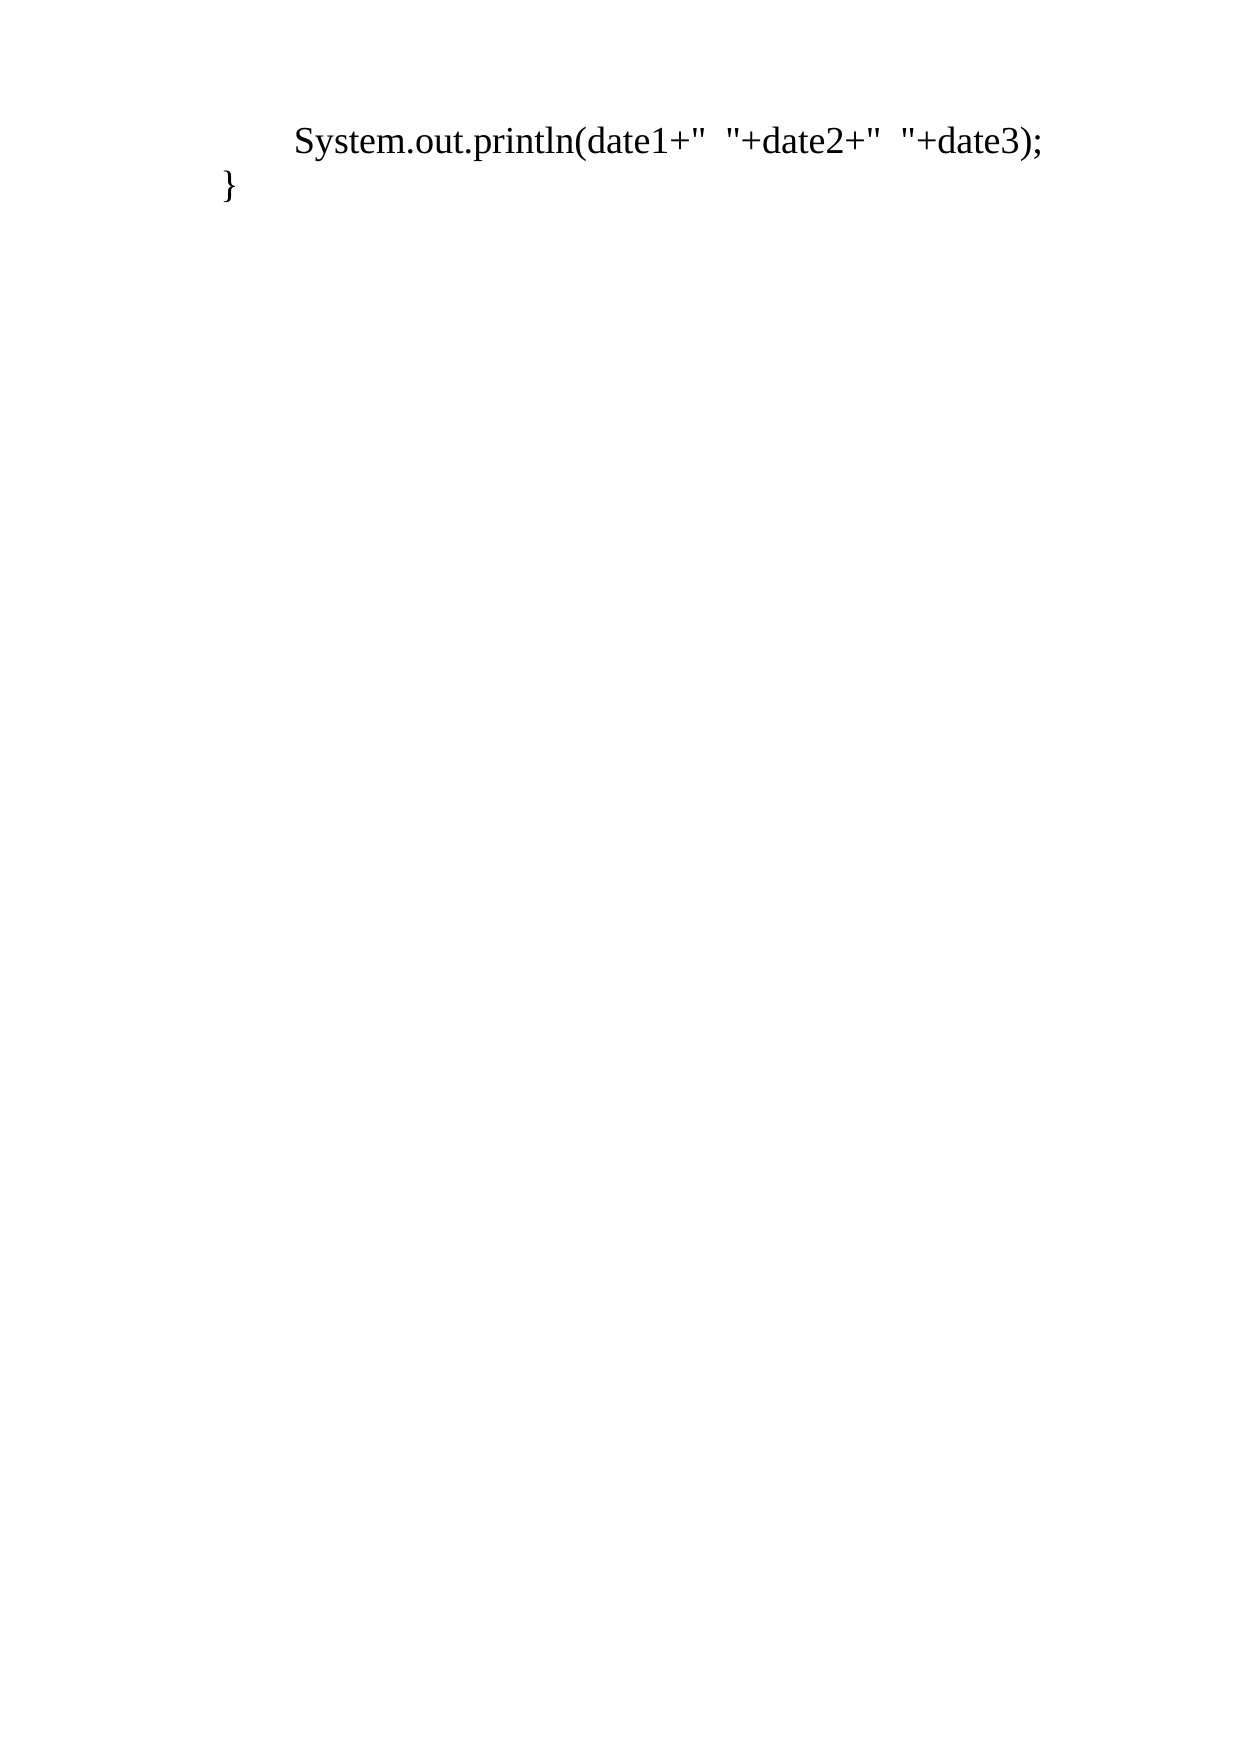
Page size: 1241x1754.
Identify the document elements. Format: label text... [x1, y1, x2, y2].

text } [118, 162, 1122, 206]
text System.out.println(date1+" "+date2+" "+date3); [118, 118, 1122, 162]
